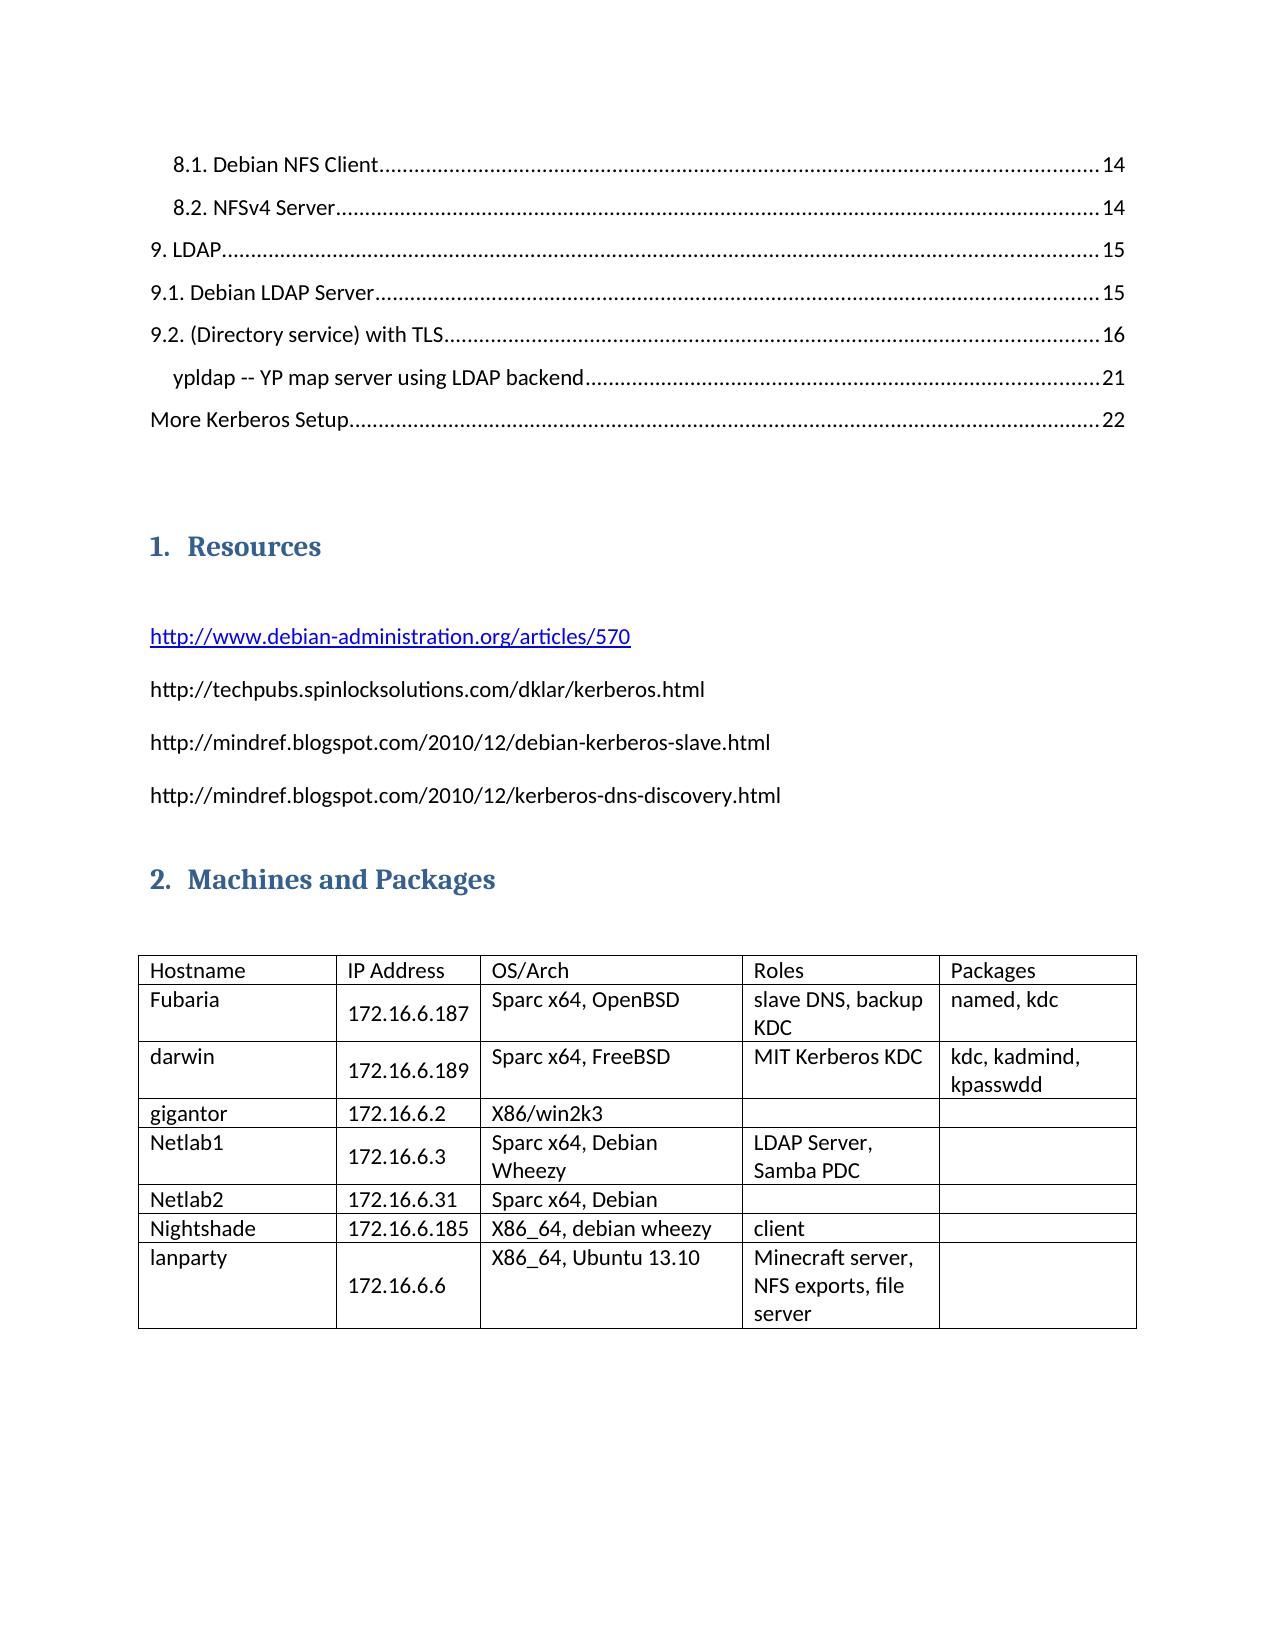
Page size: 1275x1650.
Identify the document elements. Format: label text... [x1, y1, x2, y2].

table_cell MIT Kerberos KDC [743, 1042, 939, 1098]
table_cell 172.16.6.2 [337, 1099, 480, 1127]
table_cell Nightshade [139, 1214, 336, 1242]
table_cell X86_64, debian wheezy [481, 1214, 742, 1242]
table_cell 172.16.6.31 [337, 1185, 480, 1213]
table_cell Fubaria [139, 985, 336, 1041]
table_cell [743, 1099, 939, 1127]
table_cell darwin [139, 1042, 336, 1098]
table_cell 172.16.6.185 [337, 1214, 480, 1242]
table_cell 172.16.6.6 [337, 1243, 480, 1327]
text ypldap -- YP map server using LDAP backend 21 [173, 363, 1125, 391]
table_header Hostname [139, 956, 336, 984]
table_cell [940, 1185, 1136, 1213]
text 9.1. Debian LDAP Server 15 [150, 278, 1125, 306]
table_cell client [743, 1214, 939, 1242]
table_cell 172.16.6.189 [337, 1042, 480, 1098]
table_cell X86_64, Ubuntu 13.10 [481, 1243, 742, 1327]
table_cell Sparc x64, OpenBSD [481, 985, 742, 1041]
text 9.2. (Directory service) with TLS 16 [150, 320, 1125, 348]
subtitle Machines and Packages [150, 863, 1125, 897]
text http://mindref.blogspot.com/2010/12/kerberos-dns-discovery.html [150, 781, 1125, 809]
text http://www.debian-administration.org/articles/570 [150, 622, 1125, 650]
table_header IP Address [337, 956, 480, 984]
table_cell [940, 1243, 1136, 1327]
table_cell Sparc x64, FreeBSD [481, 1042, 742, 1098]
table_cell [940, 1128, 1136, 1184]
table_cell Netlab1 [139, 1128, 336, 1184]
table_cell Netlab2 [139, 1185, 336, 1213]
table_cell Sparc x64, Debian [481, 1185, 742, 1213]
table_header Packages [940, 956, 1136, 984]
table_cell Sparc x64, Debian Wheezy [481, 1128, 742, 1184]
subtitle Resources [150, 530, 1125, 564]
table_cell gigantor [139, 1099, 336, 1127]
table_cell [940, 1214, 1136, 1242]
table_cell X86/win2k3 [481, 1099, 742, 1127]
table_cell named, kdc [940, 985, 1136, 1041]
text 8.1. Debian NFS Client 14 [173, 150, 1125, 178]
table_cell LDAP Server, Samba PDC [743, 1128, 939, 1184]
table_cell 172.16.6.187 [337, 985, 480, 1041]
table_cell slave DNS, backup KDC [743, 985, 939, 1041]
text 9. LDAP 15 [150, 235, 1125, 263]
table_cell kdc, kadmind, kpasswdd [940, 1042, 1136, 1098]
table_header OS/Arch [481, 956, 742, 984]
table_header Roles [743, 956, 939, 984]
text http://mindref.blogspot.com/2010/12/debian-kerberos-slave.html [150, 728, 1125, 756]
table_cell Minecraft server, NFS exports, file server [743, 1243, 939, 1327]
table_cell [743, 1185, 939, 1213]
text 8.2. NFSv4 Server 14 [173, 193, 1125, 221]
table_cell lanparty [139, 1243, 336, 1327]
text http://techpubs.spinlocksolutions.com/dklar/kerberos.html [150, 675, 1125, 703]
text More Kerberos Setup 22 [150, 406, 1125, 434]
table_cell [940, 1099, 1136, 1127]
table_cell 172.16.6.3 [337, 1128, 480, 1184]
